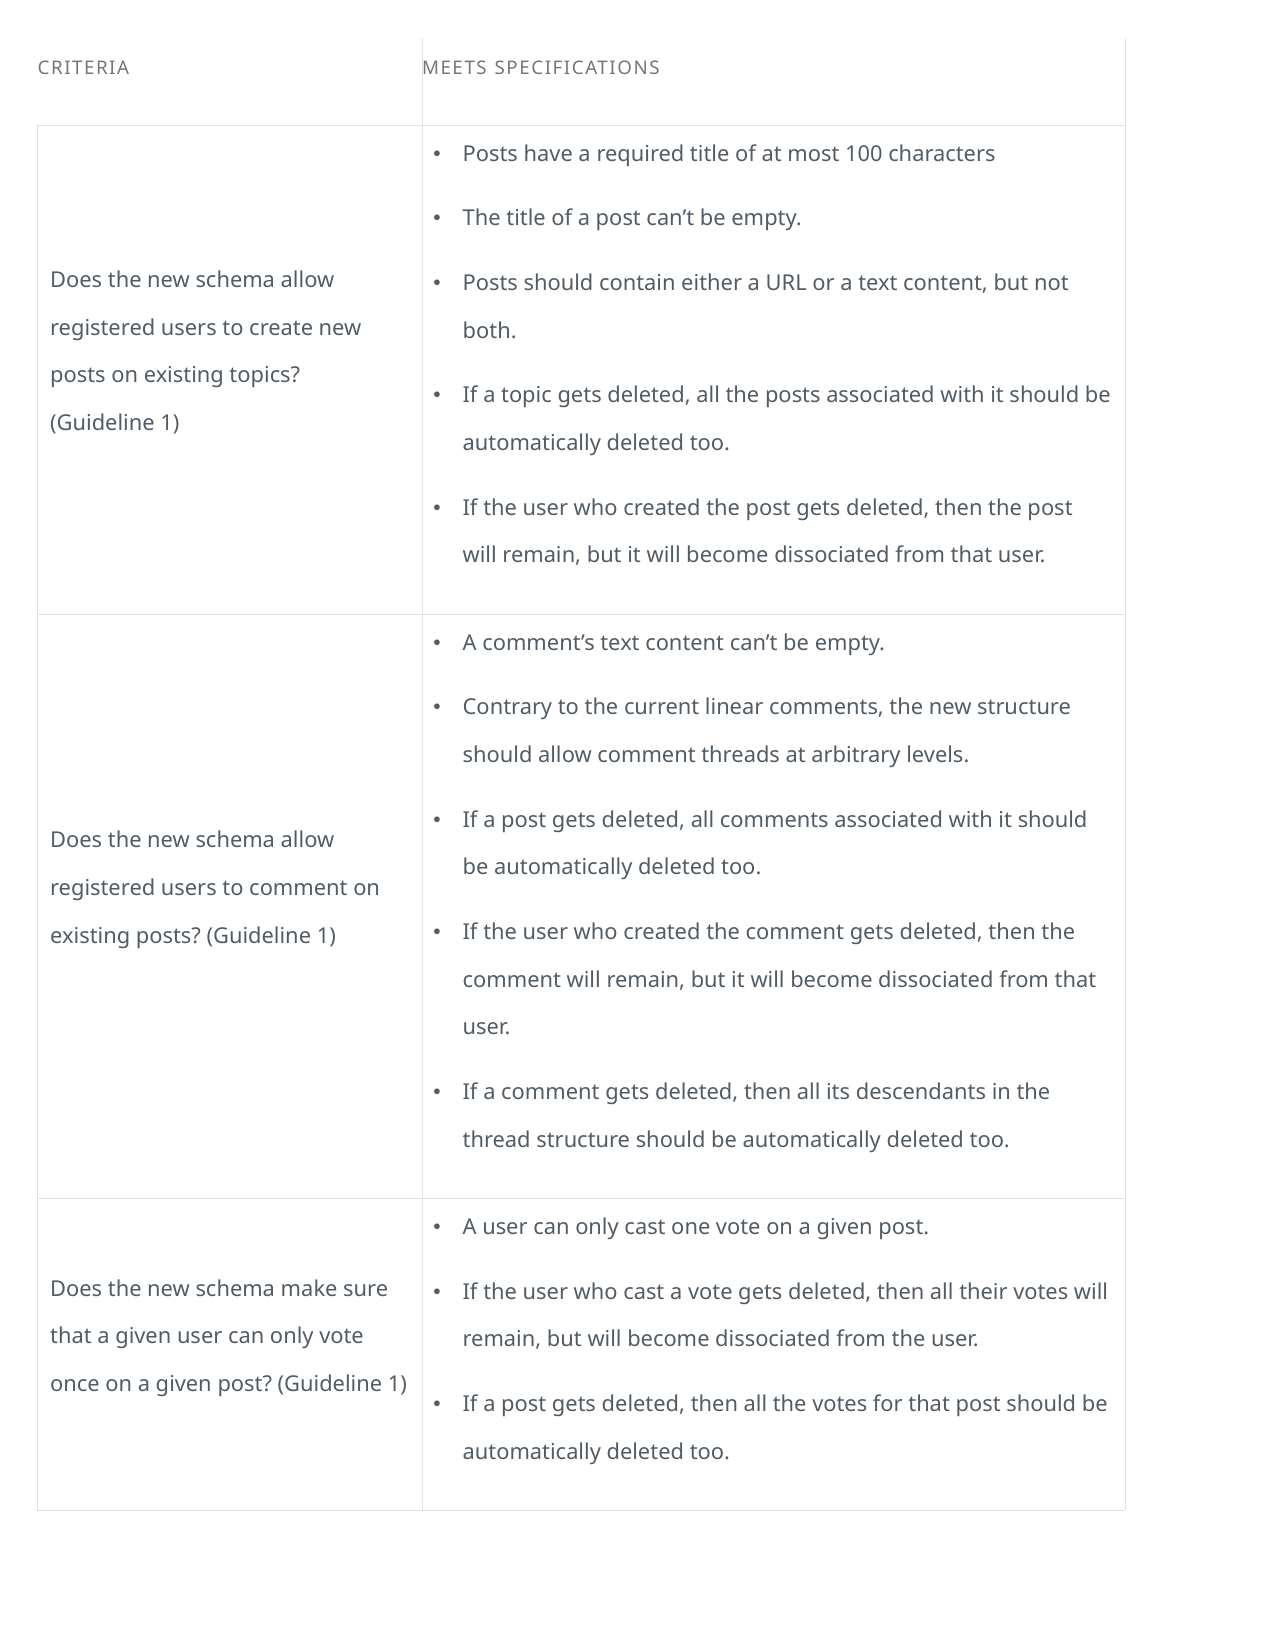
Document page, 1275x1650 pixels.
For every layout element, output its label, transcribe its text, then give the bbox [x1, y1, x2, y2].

table_cell Does the new schema allow registered users to create new posts on existing topics? (Guideline 1) [38, 126, 422, 614]
table_cell Posts have a required title of at most 100 characters The title of a post can’t be empty. Posts should contain either a URL or a text content, but not both. If a topic gets deleted, all the posts associated with it should be automatically deleted too. If the user who created the post gets deleted, then the post will remain, but it will become dissociated from that user. [423, 126, 1125, 614]
table_header CRITERIA [38, 38, 422, 125]
table_cell A user can only cast one vote on a given post. If the user who cast a vote gets deleted, then all their votes will remain, but will become dissociated from the user. If a post gets deleted, then all the votes for that post should be automatically deleted too. [423, 1199, 1125, 1510]
table_cell Does the new schema allow registered users to comment on existing posts? (Guideline 1) [38, 615, 422, 1198]
table_cell A comment’s text content can’t be empty. Contrary to the current linear comments, the new structure should allow comment threads at arbitrary levels. If a post gets deleted, all comments associated with it should be automatically deleted too. If the user who created the comment gets deleted, then the comment will remain, but it will become dissociated from that user. If a comment gets deleted, then all its descendants in the thread structure should be automatically deleted too. [423, 615, 1125, 1198]
table_cell Does the new schema make sure that a given user can only vote once on a given post? (Guideline 1) [38, 1199, 422, 1510]
table_header MEETS SPECIFICATIONS [423, 38, 1125, 125]
